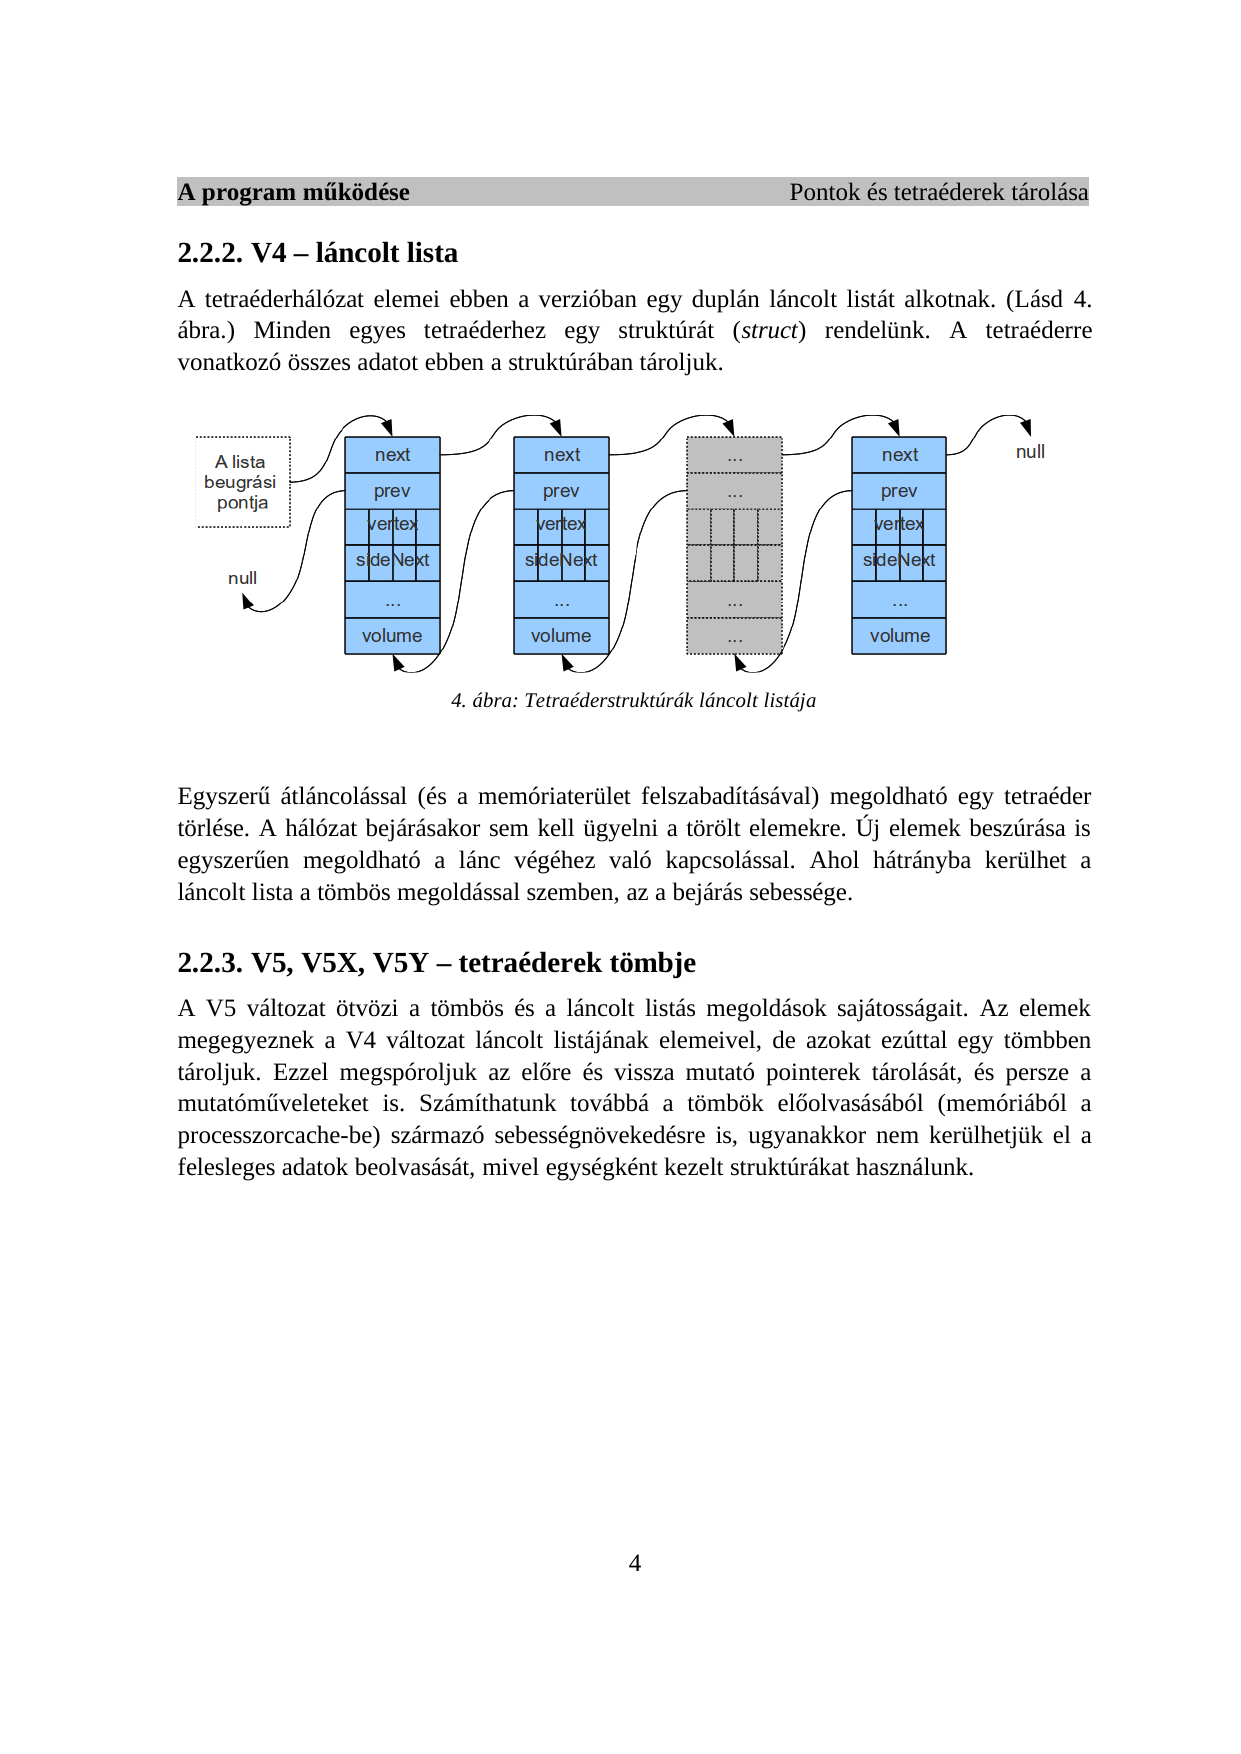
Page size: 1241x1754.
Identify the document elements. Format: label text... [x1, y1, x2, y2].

text 4. ábra: Tetraéderstruktúrák láncolt listája [179, 682, 1091, 712]
text Egyszerű átláncolással (és a memóriaterület felszabadításával) megoldható egy tetraéder törlése. A hálózat bejárásakor sem kell ügyelni a törölt elemekre. Új elemek beszúrása is egyszerűen megoldható a lánc végéhez való kapcsolással. Ahol hátrányba kerülhet a láncolt lista a tömbös megoldással szemben, az a bejárás sebessége. [177, 781, 1093, 905]
text A V5 változat ötvözi a tömbös és a láncolt listás megoldások sajátosságait. Az elemek megegyeznek a V4 változat láncolt listájának elemeivel, de azokat ezúttal egy tömbben tároljuk. Ezzel megspóroljuk az előre és vissza mutató pointerek tárolását, és persze a mutatóműveleteket is. Számíthatunk továbbá a tömbök előolvasásából (memóriából a processzorcache-be) származó sebességnövekedésre is, ugyanakkor nem kerülhetjük el a felesleges adatok beolvasását, mivel egységként kezelt struktúrákat használunk. [177, 993, 1093, 1181]
picture [195, 415, 1078, 673]
subtitle V5, V5X, V5Y – tetraéderek tömbje [177, 945, 1093, 978]
text A tetraéderhálózat elemei ebben a verzióban egy duplán láncolt listát alkotnak. (Lásd 4. ábra.) Minden egyes tetraéderhez egy struktúrát (struct) rendelünk. A tetraéderre vonatkozó összes adatot ebben a struktúrában tároljuk. [177, 283, 1093, 376]
subtitle V4 – láncolt lista [177, 236, 1093, 269]
